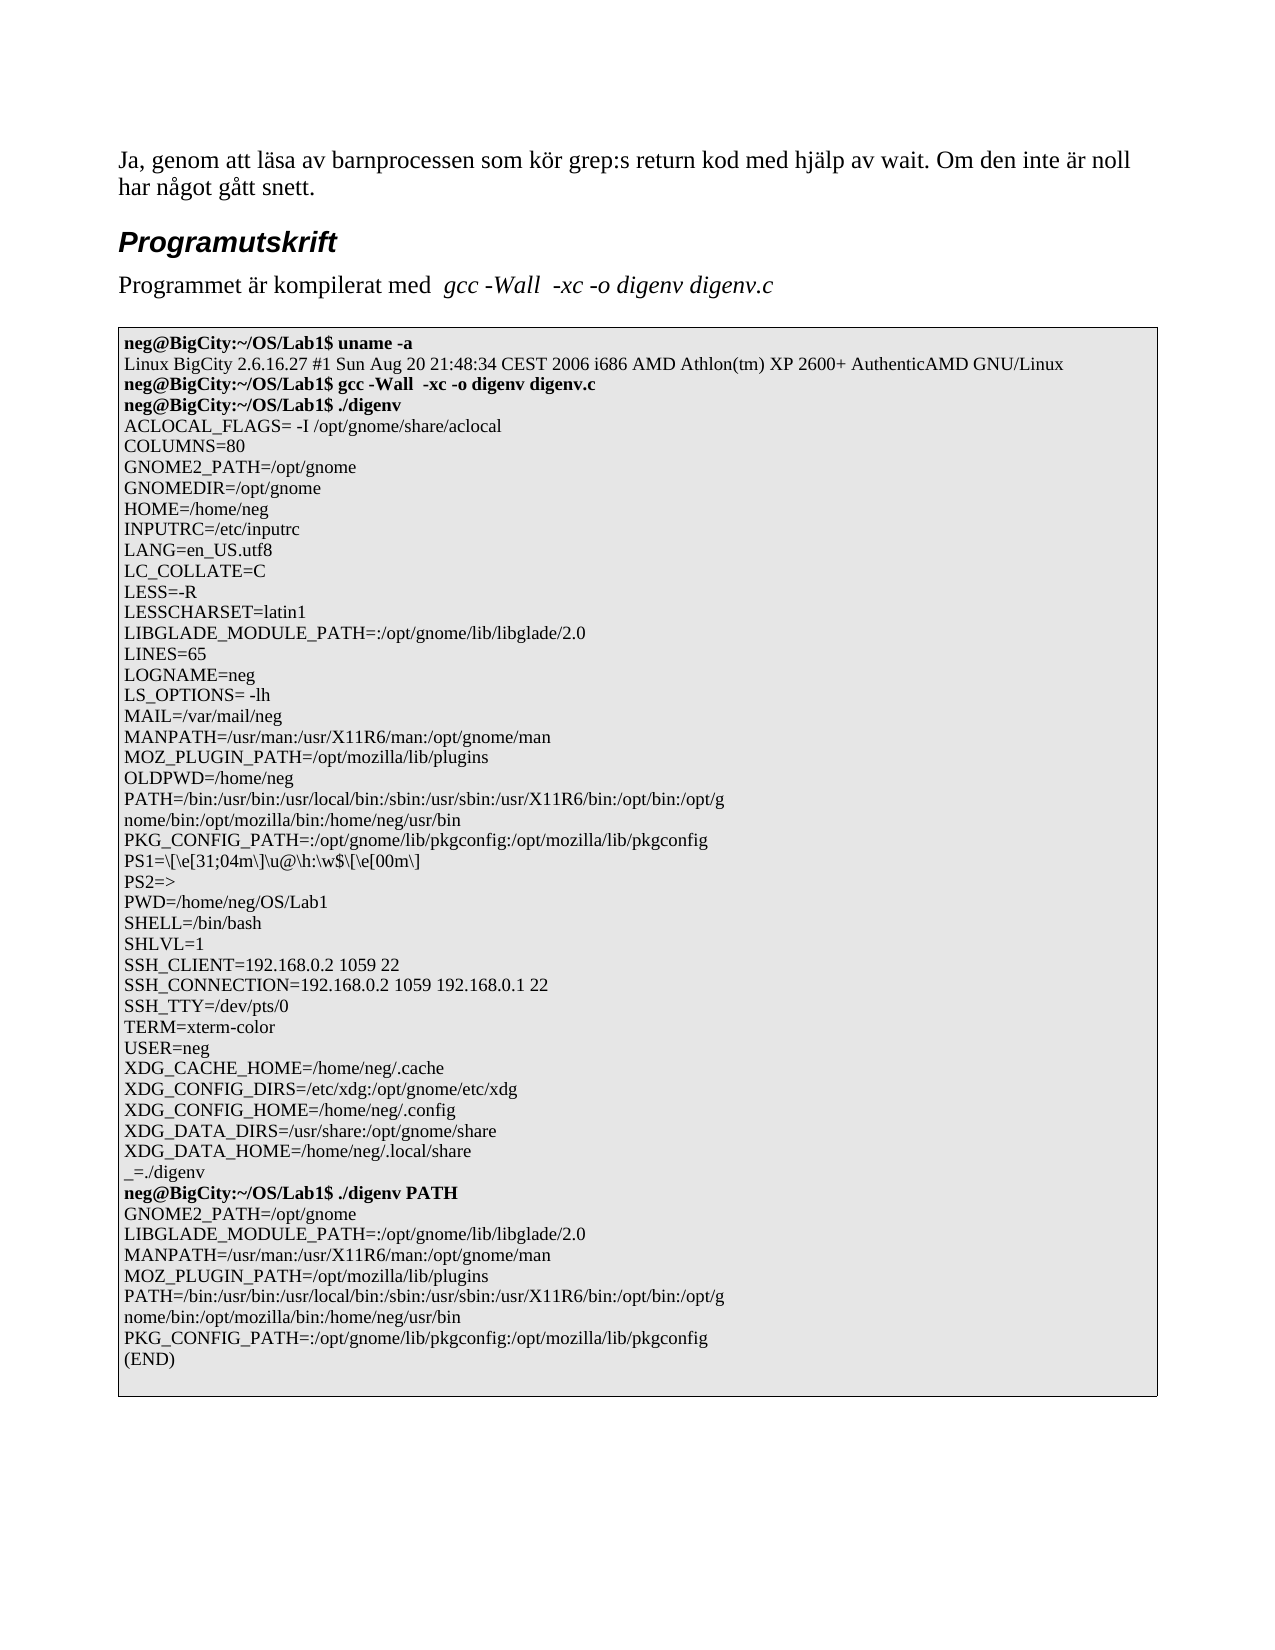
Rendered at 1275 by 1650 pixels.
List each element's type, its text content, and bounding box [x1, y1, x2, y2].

subtitle Programutskrift [118, 226, 1157, 259]
text Ja, genom att läsa av barnprocessen som kör grep:s return kod med hjälp av wait. Om den inte är noll har något gått snett. [118, 146, 1157, 201]
text Programmet är kompilerat med gcc -Wall -xc -o digenv digenv.c [118, 271, 1157, 299]
table_header neg@BigCity:~/OS/Lab1$ uname -a Linux BigCity 2.6.16.27 #1 Sun Aug 20 21:48:34 CEST 2006 i686 AMD Athlon(tm) XP 2600+ AuthenticAMD GNU/Linux neg@BigCity:~/OS/Lab1$ gcc -Wall -xc -o digenv digenv.c neg@BigCity:~/OS/Lab1$ ./digenv ACLOCAL_FLAGS= -I /opt/gnome/share/aclocal COLUMNS=80 GNOME2_PATH=/opt/gnome GNOMEDIR=/opt/gnome HOME=/home/neg INPUTRC=/etc/inputrc LANG=en_US.utf8 LC_COLLATE=C LESS=-R LESSCHARSET=latin1 LIBGLADE_MODULE_PATH=:/opt/gnome/lib/libglade/2.0 LINES=65 LOGNAME=neg LS_OPTIONS= -lh MAIL=/var/mail/neg MANPATH=/usr/man:/usr/X11R6/man:/opt/gnome/man MOZ_PLUGIN_PATH=/opt/mozilla/lib/plugins OLDPWD=/home/neg PATH=/bin:/usr/bin:/usr/local/bin:/sbin:/usr/sbin:/usr/X11R6/bin:/opt/bin:/opt/g nome/bin:/opt/mozilla/bin:/home/neg/usr/bin PKG_CONFIG_PATH=:/opt/gnome/lib/pkgconfig:/opt/mozilla/lib/pkgconfig PS1=\[\e[31;04m\]\u@\h:\w$\[\e[00m\] PS2=> PWD=/home/neg/OS/Lab1 SHELL=/bin/bash SHLVL=1 SSH_CLIENT=192.168.0.2 1059 22 SSH_CONNECTION=192.168.0.2 1059 192.168.0.1 22 SSH_TTY=/dev/pts/0 TERM=xterm-color USER=neg XDG_CACHE_HOME=/home/neg/.cache XDG_CONFIG_DIRS=/etc/xdg:/opt/gnome/etc/xdg XDG_CONFIG_HOME=/home/neg/.config XDG_DATA_DIRS=/usr/share:/opt/gnome/share XDG_DATA_HOME=/home/neg/.local/share _=./digenv neg@BigCity:~/OS/Lab1$ ./digenv PATH GNOME2_PATH=/opt/gnome LIBGLADE_MODULE_PATH=:/opt/gnome/lib/libglade/2.0 MANPATH=/usr/man:/usr/X11R6/man:/opt/gnome/man MOZ_PLUGIN_PATH=/opt/mozilla/lib/plugins PATH=/bin:/usr/bin:/usr/local/bin:/sbin:/usr/sbin:/usr/X11R6/bin:/opt/bin:/opt/g nome/bin:/opt/mozilla/bin:/home/neg/usr/bin PKG_CONFIG_PATH=:/opt/gnome/lib/pkgconfig:/opt/mozilla/lib/pkgconfig (END) [119, 328, 1157, 1396]
